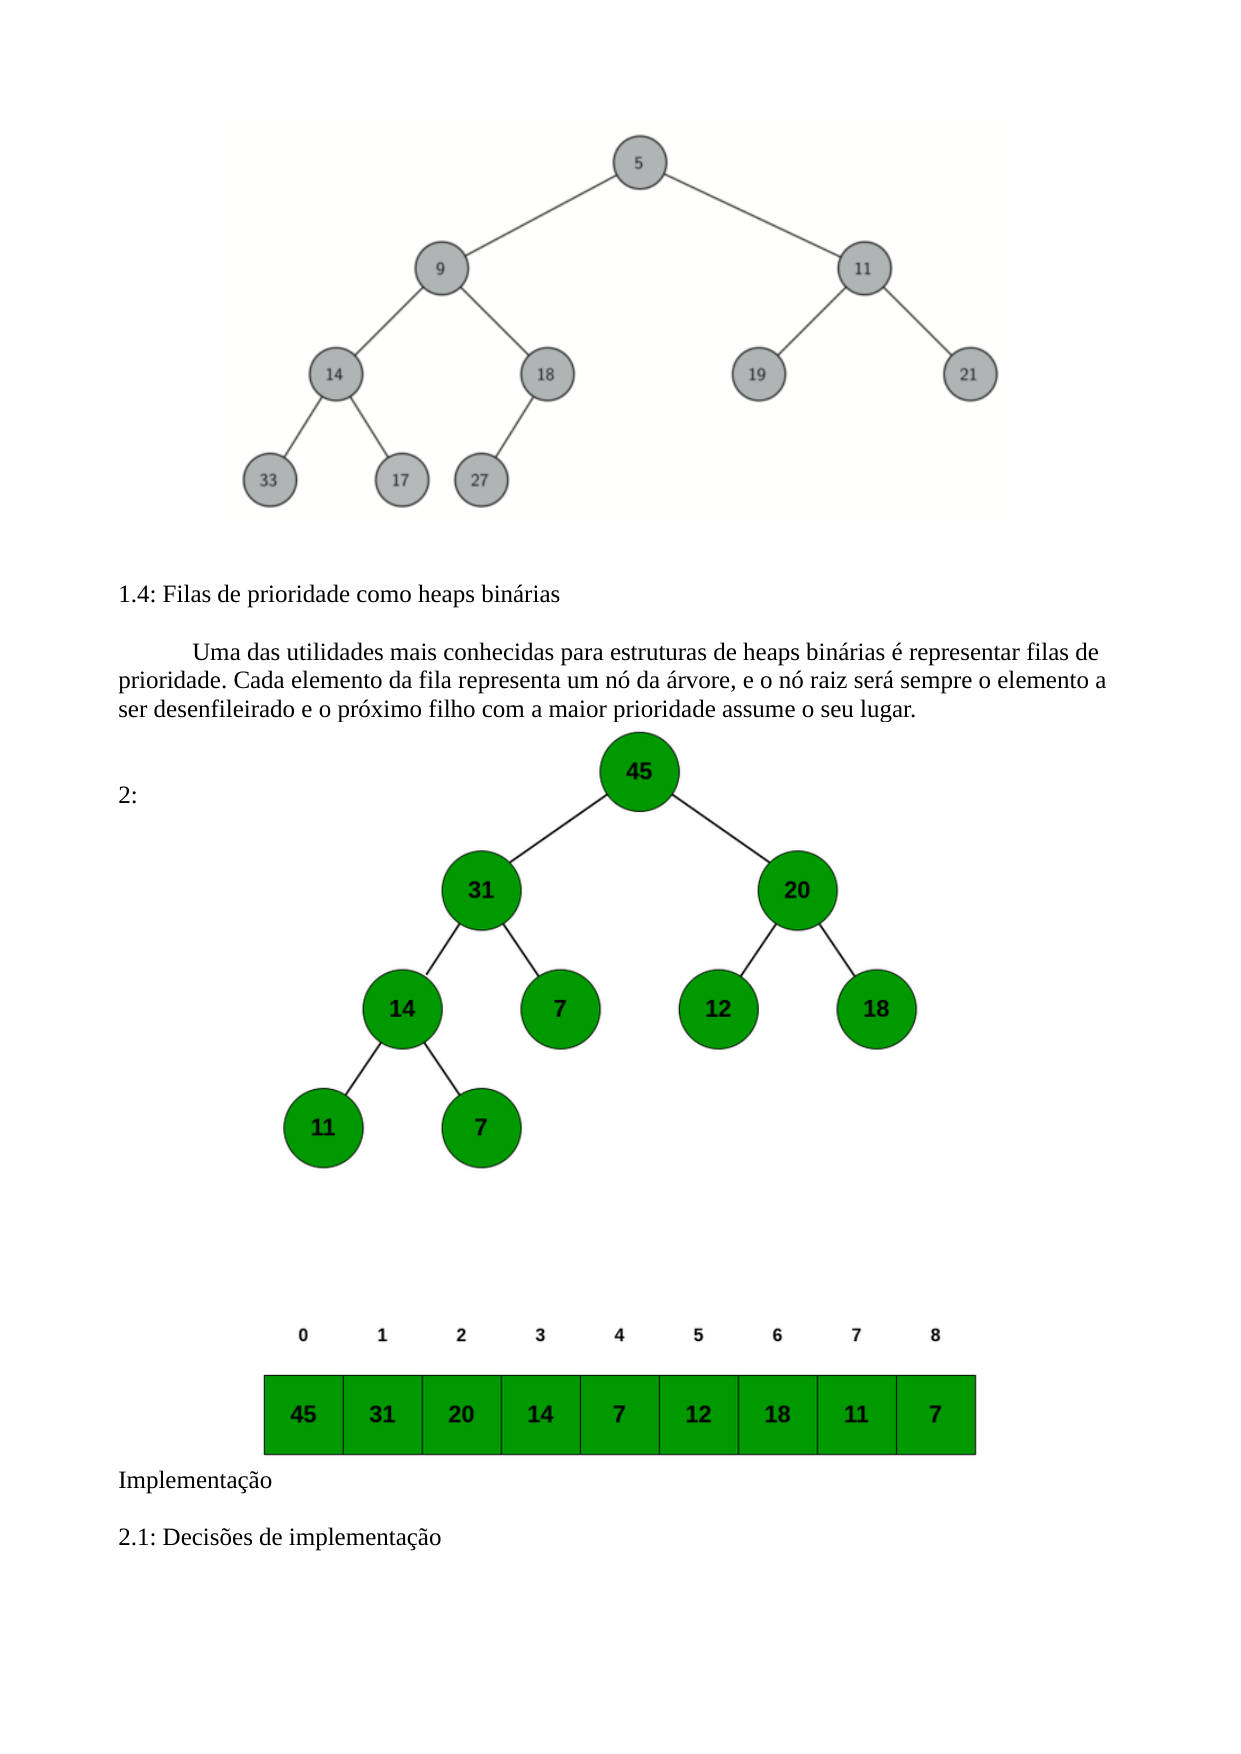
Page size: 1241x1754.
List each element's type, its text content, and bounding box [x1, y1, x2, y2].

text Implementação [118, 867, 1122, 1493]
text 2.1: Decisões de implementação [118, 1522, 1122, 1551]
picture [254, 722, 986, 1465]
text 2: [118, 780, 254, 809]
text 1.4: Filas de prioridade como heaps binárias [118, 579, 1122, 608]
text Uma das utilidades mais conhecidas para estruturas de heaps binárias é representar filas de prioridade. Cada elemento da fila representa um nó da árvore, e o nó raiz será sempre o elemento a ser desenfileirado e o próximo filho com a maior prioridade assume o seu lugar. [118, 637, 1122, 723]
text [986, 780, 1122, 809]
picture [227, 118, 1014, 522]
